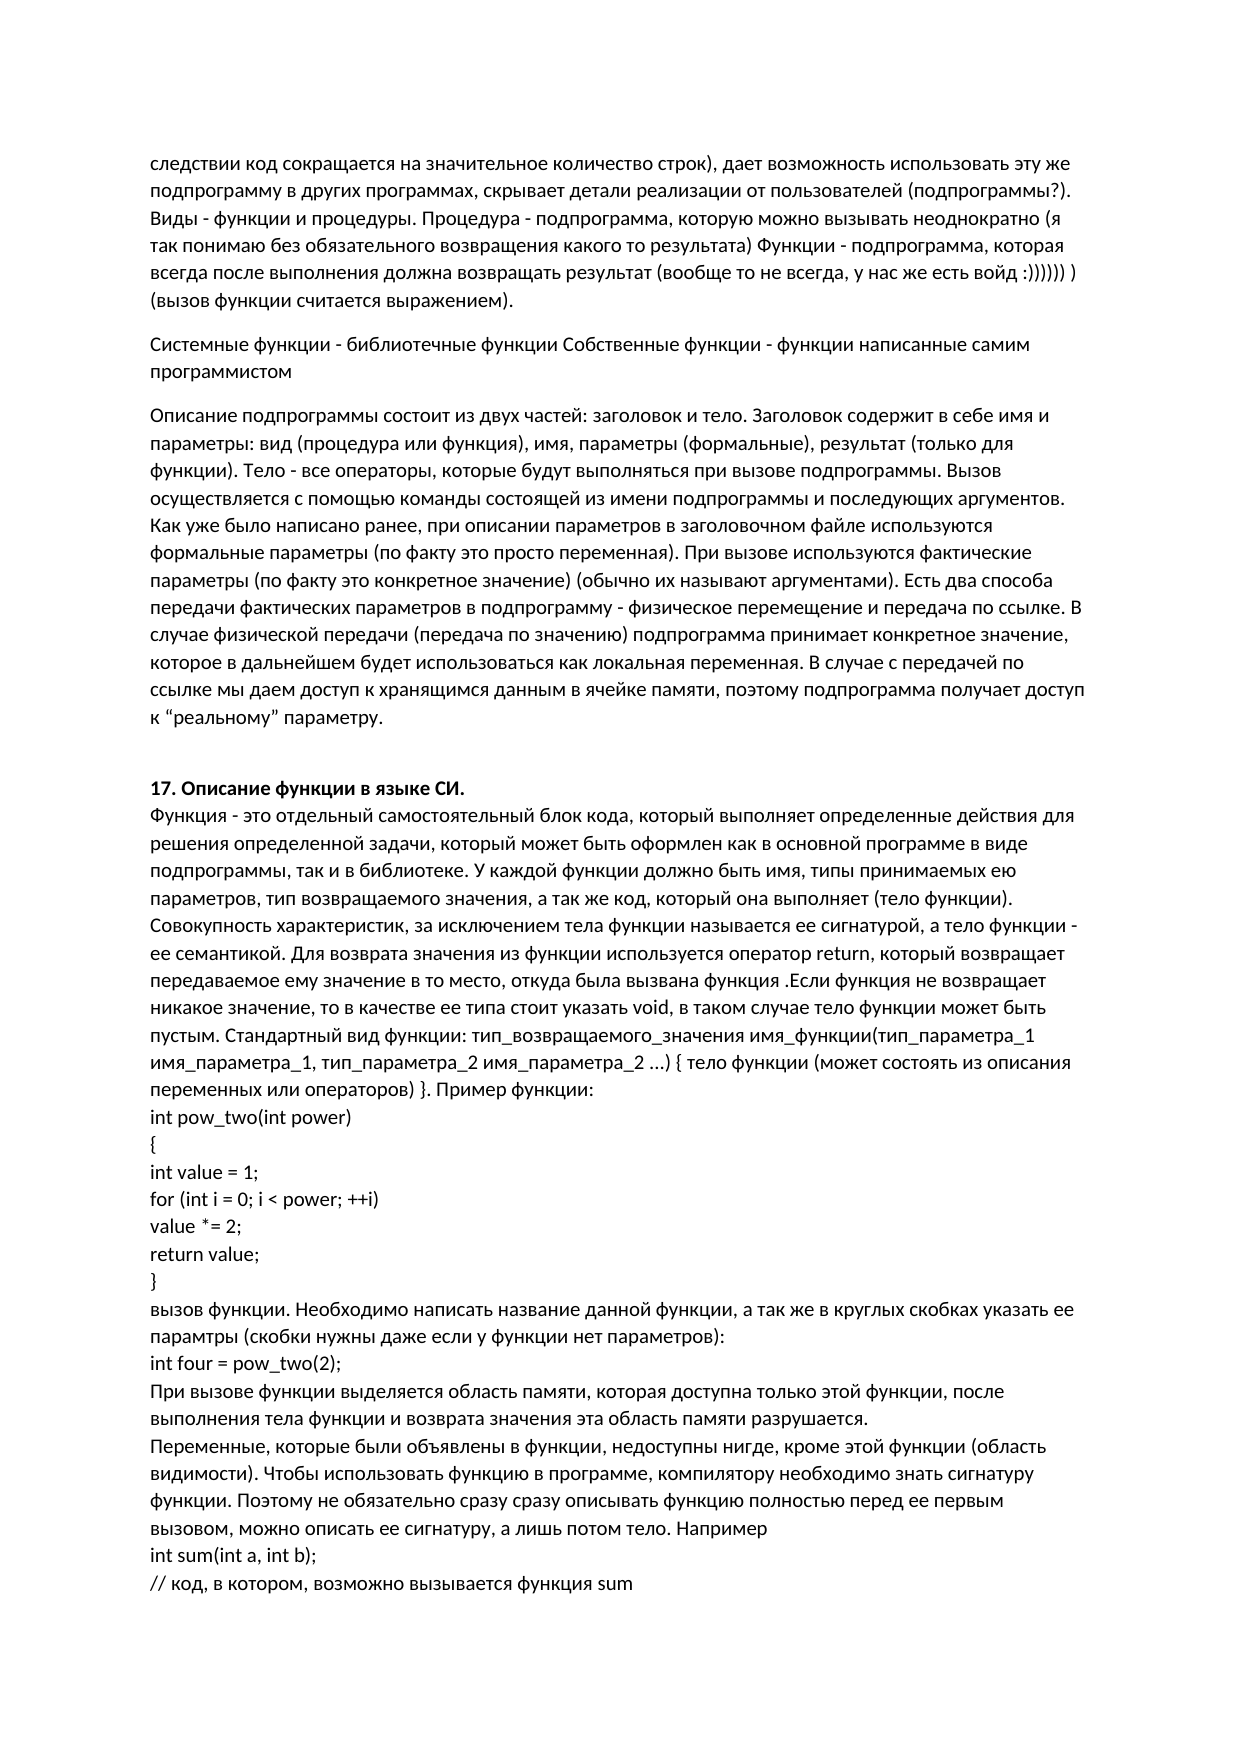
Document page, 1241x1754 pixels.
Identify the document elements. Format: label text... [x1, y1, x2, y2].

text return value; [150, 1241, 1090, 1266]
text int pow_two(int power) [150, 1104, 1090, 1129]
text { [150, 1131, 1090, 1157]
text 17. Описание функции в языке СИ. [150, 775, 1090, 801]
text } [150, 1268, 1090, 1294]
text for (int i = 0; i < power; ++i) [150, 1186, 1090, 1212]
text Системные функции - библиотечные функции Собственные функции - функции написанные самим программистом [150, 331, 1090, 384]
text int value = 1; [150, 1159, 1090, 1184]
text Переменные, которые были объявлены в функции, недоступны нигде, кроме этой функции (область видимости). Чтобы использовать функцию в программе, компилятору необходимо знать сигнатуру функции. Поэтому не обязательно сразу сразу описывать функцию полностью перед ее первым вызовом, можно описать ее сигнатуру, а лишь потом тело. Например [150, 1433, 1090, 1540]
text Описание подпрограммы состоит из двух частей: заголовок и тело. Заголовок содержит в себе имя и параметры: вид (процедура или функция), имя, параметры (формальные), результат (только для функции). Тело - все операторы, которые будут выполняться при вызове подпрограммы. Вызов осуществляется с помощью команды состоящей из имени подпрограммы и последующих аргументов. Как уже было написано ранее, при описании параметров в заголовочном файле используются формальные параметры (по факту это просто переменная). При вызове используются фактические параметры (по факту это конкретное значение) (обычно их называют аргументами). Есть два способа передачи фактических параметров в подпрограмму - физическое перемещение и передача по ссылке. В случае физической передачи (передача по значению) подпрограмма принимает конкретное значение, которое в дальнейшем будет использоваться как локальная переменная. В случае с передачей по ссылке мы даем доступ к хранящимся данным в ячейке памяти, поэтому подпрограмма получает доступ к “реальному” параметру. [150, 402, 1090, 729]
text Функция - это отдельный самостоятельный блок кода, который выполняет определенные действия для решения определенной задачи, который может быть оформлен как в основной программе в виде подпрограммы, так и в библиотеке. У каждой функции должно быть имя, типы принимаемых ею параметров, тип возвращаемого значения, а так же код, который она выполняет (тело функции). Совокупность характеристик, за исключением тела функции называется ее сигнатурой, а тело функции - ее семантикой. Для возврата значения из функции используется оператор return, который возвращает передаваемое ему значение в то место, откуда была вызвана функция .Если функция не возвращает никакое значение, то в качестве ее типа стоит указать void, в таком случае тело функции может быть пустым. Стандартный вид функции: тип_возвращаемого_значения имя_функции(тип_параметра_1 имя_параметра_1, тип_параметра_2 имя_параметра_2 ...) { тело функции (может состоять из описания переменных или операторов) }. Пример функции: [150, 803, 1090, 1102]
text следствии код сокращается на значительное количество строк), дает возможность использовать эту же подпрограмму в других программах, скрывает детали реализации от пользователей (подпрограммы?). Виды - функции и процедуры. Процедура - подпрограмма, которую можно вызывать неоднократно (я так понимаю без обязательного возвращения какого то результата) Функции - подпрограмма, которая всегда после выполнения должна возвращать результат (вообще то не всегда, у нас же есть войд :)))))) ) (вызов функции считается выражением). [150, 150, 1090, 312]
text // код, в котором, возможно вызывается функция sum [150, 1570, 1090, 1595]
text value *= 2; [150, 1214, 1090, 1239]
text вызов функции. Необходимо написать название данной функции, а так же в круглых скобках указать ее парамтры (скобки нужны даже если у функции нет параметров): [150, 1296, 1090, 1349]
text int four = pow_two(2); [150, 1351, 1090, 1376]
text int sum(int a, int b); [150, 1542, 1090, 1568]
text При вызове функции выделяется область памяти, которая доступна только этой функции, после выполнения тела функции и возврата значения эта область памяти разрушается. [150, 1378, 1090, 1431]
